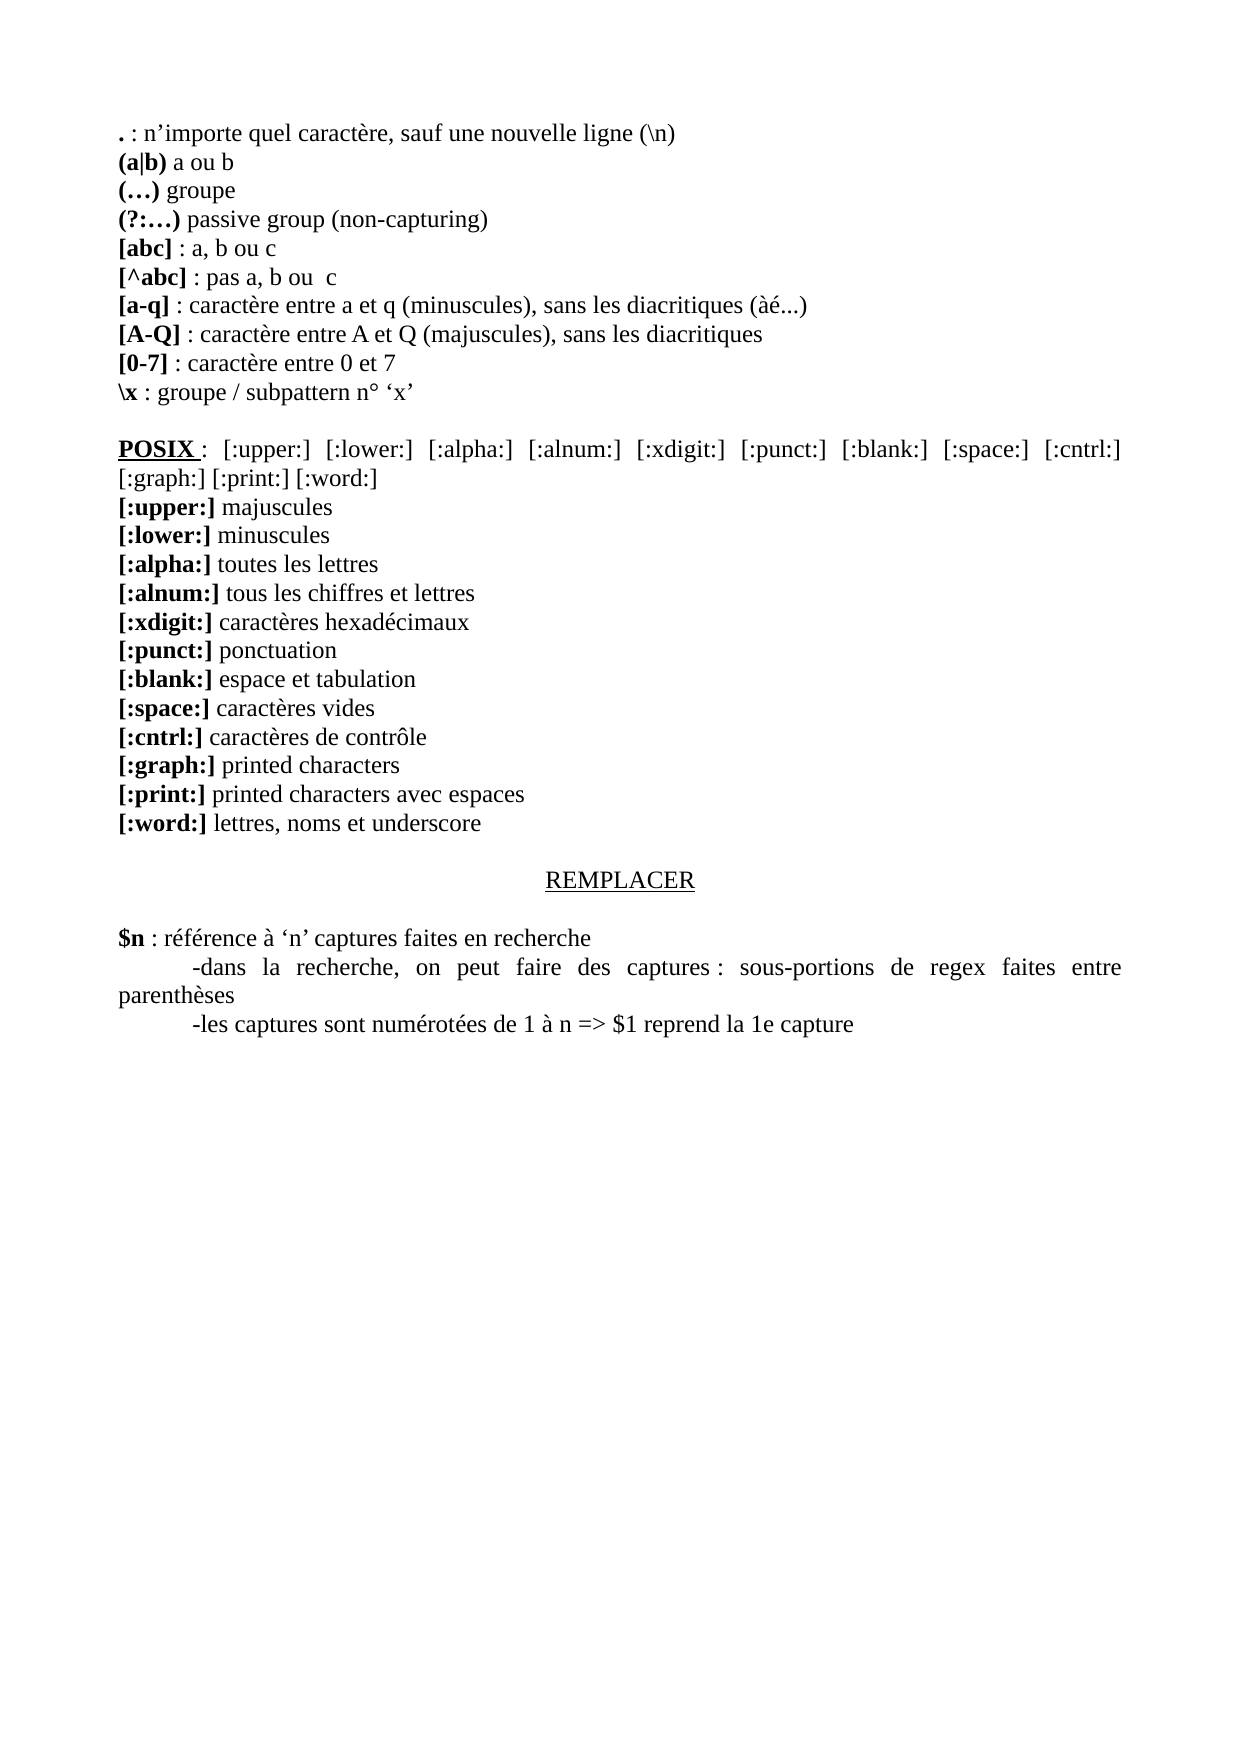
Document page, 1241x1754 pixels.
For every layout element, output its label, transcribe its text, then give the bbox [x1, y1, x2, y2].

text POSIX : [:upper:] [:lower:] [:alpha:] [:alnum:] [:xdigit:] [:punct:] [:blank:] [:space:] [:cntrl:] [:graph:] [:print:] [:word:] [118, 434, 1122, 492]
text [:cntrl:] caractères de contrôle [118, 722, 1122, 751]
text $n : référence à ‘n’ captures faites en recherche [118, 923, 1122, 952]
text [^abc] : pas a, b ou c [118, 262, 1122, 291]
text . : n’importe quel caractère, sauf une nouvelle ligne (\n) [118, 118, 1122, 147]
text [A-Q] : caractère entre A et Q (majuscules), sans les diacritiques [118, 319, 1122, 348]
text [:word:] lettres, noms et underscore [118, 808, 1122, 837]
text [:print:] printed characters avec espaces [118, 779, 1122, 808]
text -dans la recherche, on peut faire des captures : sous-portions de regex faites entre parenthèses [118, 952, 1122, 1009]
text (a|b) a ou b [118, 147, 1122, 176]
text [:graph:] printed characters [118, 751, 1122, 779]
text \x : groupe / subpattern n° ‘x’ [118, 377, 1122, 406]
text [:blank:] espace et tabulation [118, 664, 1122, 693]
text REMPLACER [118, 866, 1122, 894]
text -les captures sont numérotées de 1 à n => $1 reprend la 1e capture [118, 1009, 1122, 1038]
text [:space:] caractères vides [118, 693, 1122, 722]
text (…) groupe [118, 176, 1122, 204]
text [:xdigit:] caractères hexadécimaux [118, 607, 1122, 636]
text [:punct:] ponctuation [118, 636, 1122, 664]
text [:alpha:] toutes les lettres [118, 549, 1122, 578]
text [:lower:] minuscules [118, 521, 1122, 549]
text [0-7] : caractère entre 0 et 7 [118, 348, 1122, 377]
text [:upper:] majuscules [118, 492, 1122, 521]
text [a-q] : caractère entre a et q (minuscules), sans les diacritiques (àé...) [118, 291, 1122, 319]
text [abc] : a, b ou c [118, 233, 1122, 262]
text [:alnum:] tous les chiffres et lettres [118, 578, 1122, 607]
text (?:…) passive group (non-capturing) [118, 204, 1122, 233]
